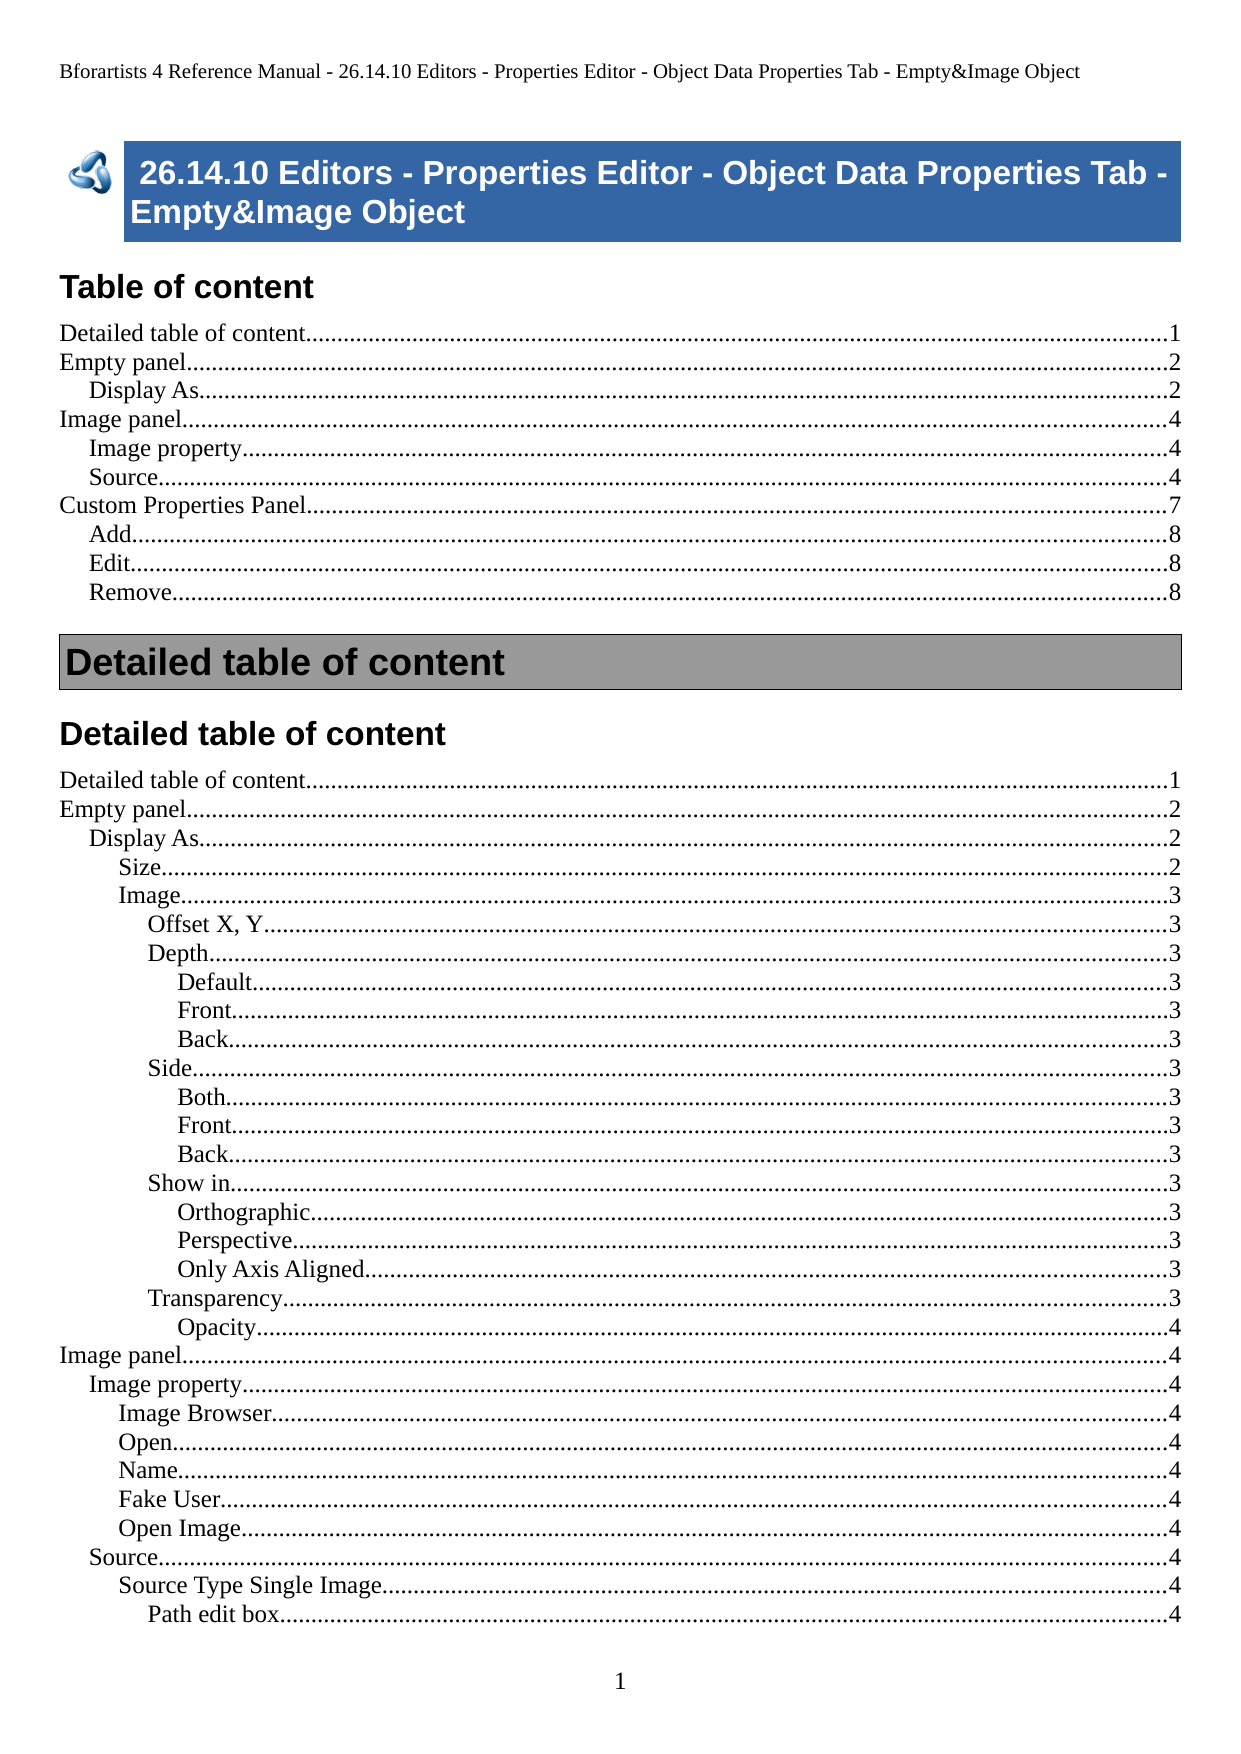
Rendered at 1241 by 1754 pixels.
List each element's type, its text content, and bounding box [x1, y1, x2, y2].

text Display As 2 [88, 375, 1181, 404]
picture [65, 147, 114, 197]
text Offset X, Y 3 [147, 909, 1181, 938]
text Image panel 4 [59, 404, 1181, 433]
text Front 3 [177, 1110, 1181, 1139]
text Fake User 4 [118, 1484, 1181, 1513]
text Back 3 [177, 1139, 1181, 1168]
text Custom Properties Panel 7 [59, 490, 1181, 519]
text Empty panel 2 [59, 794, 1181, 823]
text Open Image 4 [118, 1513, 1181, 1542]
text Empty panel 2 [59, 347, 1181, 375]
text Depth 3 [147, 938, 1181, 967]
text Default 3 [177, 967, 1181, 995]
text Image panel 4 [59, 1340, 1181, 1369]
text Source 4 [88, 1542, 1181, 1570]
text Path edit box 4 [147, 1599, 1181, 1628]
text Open 4 [118, 1427, 1181, 1455]
text Remove 8 [88, 577, 1181, 605]
text Edit 8 [88, 548, 1181, 577]
table_header 26.14.10 Editors - Properties Editor - Object Data Properties Tab - Empty&Image Object [124, 141, 1181, 242]
text Size 2 [118, 852, 1181, 880]
text Show in 3 [147, 1168, 1181, 1197]
text Side 3 [147, 1053, 1181, 1082]
text Back 3 [177, 1024, 1181, 1053]
text Orthographic 3 [177, 1197, 1181, 1225]
text Add 8 [88, 519, 1181, 548]
text Detailed table of content 1 [59, 318, 1181, 347]
table_header [59, 141, 124, 242]
text Name 4 [118, 1455, 1181, 1484]
subtitle Detailed table of content [59, 714, 1181, 753]
text Image Browser 4 [118, 1398, 1181, 1427]
text Transparency 3 [147, 1283, 1181, 1312]
text Image property 4 [88, 1369, 1181, 1398]
text Both 3 [177, 1082, 1181, 1110]
text Image 3 [118, 880, 1181, 909]
text Detailed table of content 1 [59, 765, 1181, 794]
table_header Detailed table of content [60, 635, 1181, 689]
text Image property 4 [88, 433, 1181, 462]
text Only Axis Aligned 3 [177, 1254, 1181, 1283]
text Front 3 [177, 995, 1181, 1024]
text Source Type Single Image 4 [118, 1570, 1181, 1599]
text Source 4 [88, 462, 1181, 490]
subtitle Table of content [59, 267, 1181, 305]
text Perspective 3 [177, 1225, 1181, 1254]
text Display As 2 [88, 823, 1181, 852]
text Opacity 4 [177, 1312, 1181, 1340]
